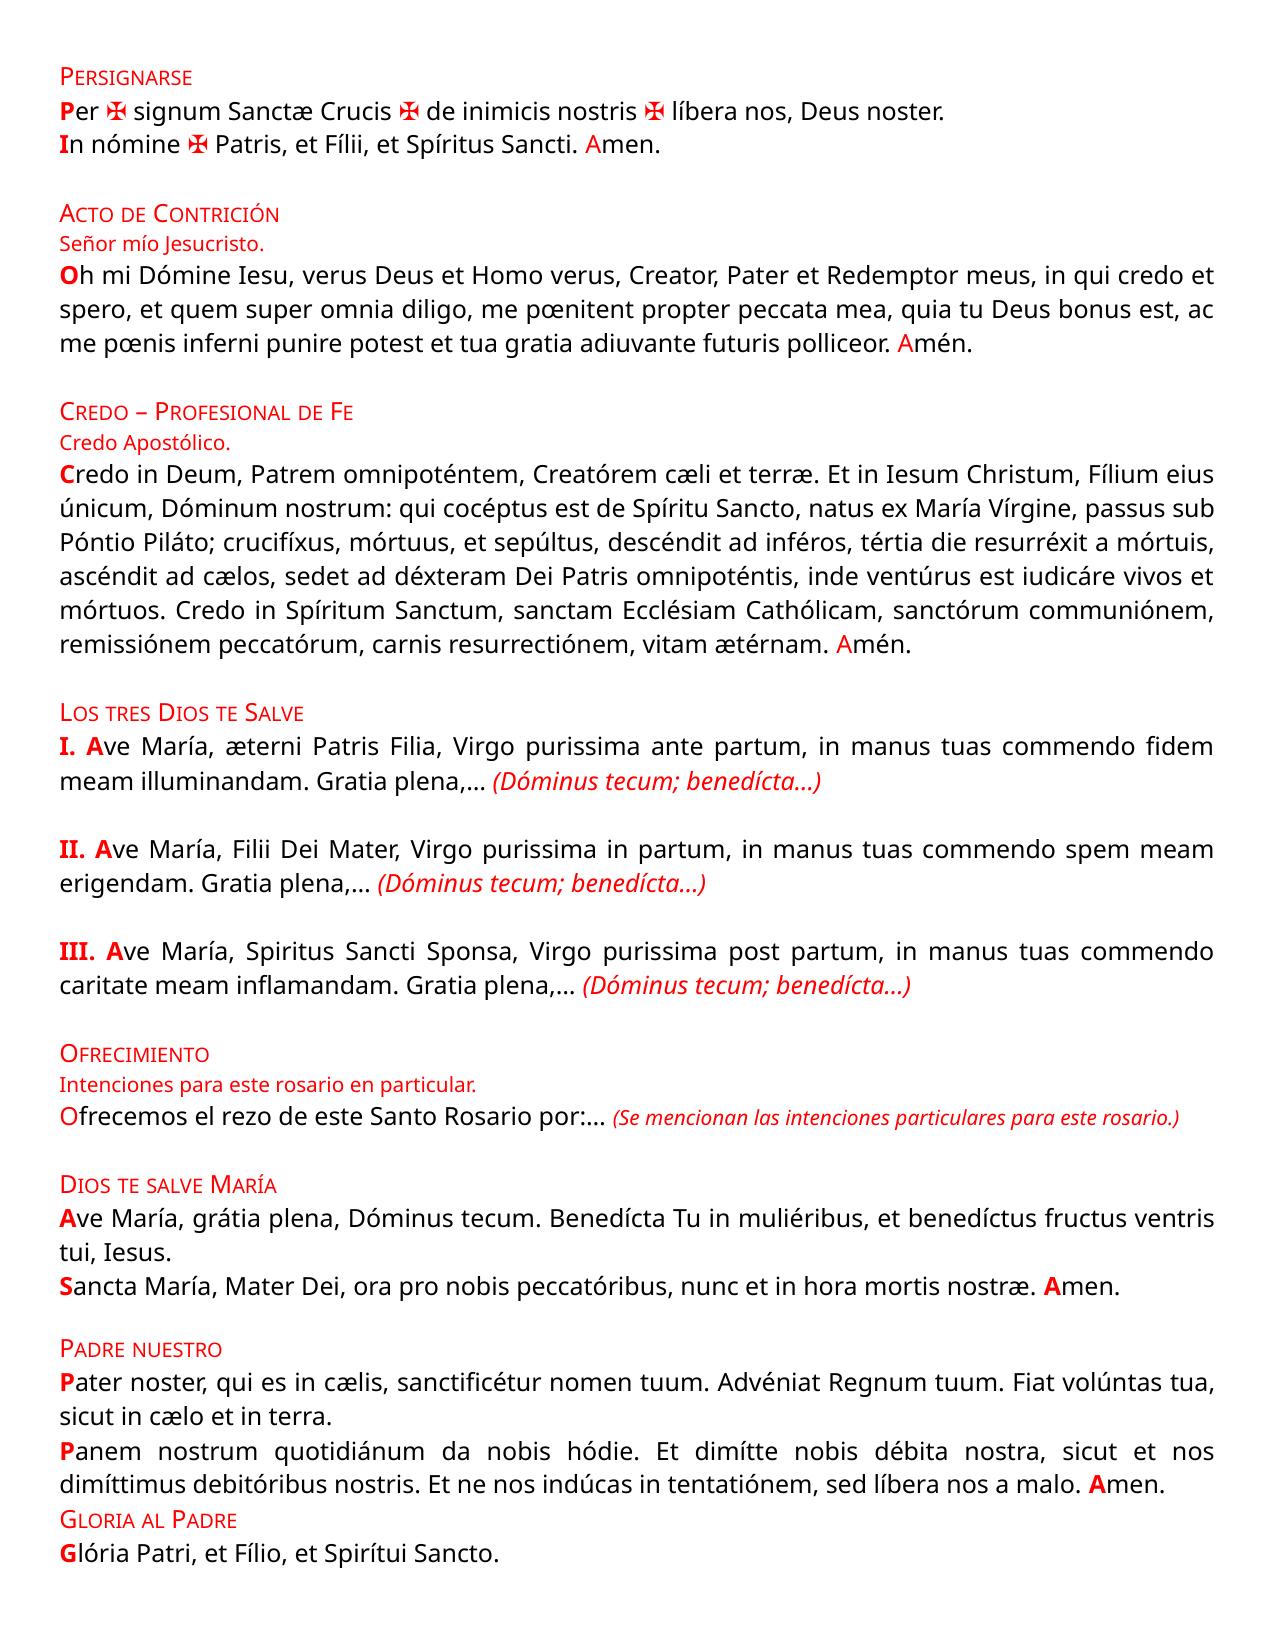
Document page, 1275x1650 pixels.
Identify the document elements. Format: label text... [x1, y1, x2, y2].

text Pater noster, qui es in cælis, sanctificétur nomen tuum. Advéniat Regnum tuum. Fiat volúntas tua, sicut in cælo et in terra. [59, 1365, 1216, 1433]
text Credo – Profesional de Fe [59, 394, 1216, 428]
text Glória Patri, et Fílio, et Spirítui Sancto. [59, 1535, 1216, 1569]
text III. Ave María, Spiritus Sancti Sponsa, Virgo purissima post partum, in manus tuas commendo caritate meam inflamandam. Gratia plena,… (Dóminus tecum; benedícta…) [59, 933, 1216, 1002]
text I. Ave María, æterni Patris Filia, Virgo purissima ante partum, in manus tuas commendo fidem meam illuminandam. Gratia plena,… (Dóminus tecum; benedícta…) [59, 729, 1216, 797]
text Ave María, grátia plena, Dóminus tecum. Benedícta Tu in muliéribus, et benedíctus fructus ventris tui, Iesus. [59, 1200, 1216, 1268]
text Credo Apostólico. [59, 428, 1216, 457]
text Credo in Deum, Patrem omnipoténtem, Creatórem cæli et terræ. Et in Iesum Christum, Fílium eius únicum, Dóminum nostrum: qui cocéptus est de Spíritu Sancto, natus ex María Vírgine, passus sub Póntio Piláto; crucifíxus, mórtuus, et sepúltus, descéndit ad inféros, tértia die resurréxit a mórtuis, ascéndit ad cælos, sedet ad déxteram Dei Patris omnipoténtis, inde ventúrus est iudicáre vivos et mórtuos. Credo in Spíritum Sanctum, sanctam Ecclésiam Cathólicam, sanctórum communiónem, remissiónem peccatórum, carnis resurrectiónem, vitam ætérnam. Amén. [59, 457, 1216, 661]
text Sancta María, Mater Dei, ora pro nobis peccatóribus, nunc et in hora mortis nostræ. Amen. [59, 1268, 1216, 1302]
text Ofrecimiento [59, 1036, 1216, 1070]
text Persignarse [59, 59, 1216, 93]
text Oh mi Dómine Iesu, verus Deus et Homo verus, Creator, Pater et Redemptor meus, in qui credo et spero, et quem super omnia diligo, me pœnitent propter peccata mea, quia tu Deus bonus est, ac me pœnis inferni punire potest et tua gratia adiuvante futuris polliceor. Amén. [59, 258, 1216, 360]
text Padre nuestro [59, 1331, 1216, 1365]
text Per ✠ signum Sanctæ Crucis ✠ de inimicis nostris ✠ líbera nos, Deus noster. [59, 93, 1216, 127]
text Ofrecemos el rezo de este Santo Rosario por:… (Se mencionan las intenciones particulares para este rosario.) [59, 1098, 1216, 1132]
text Intenciones para este rosario en particular. [59, 1070, 1216, 1098]
text Panem nostrum quotidiánum da nobis hódie. Et dimítte nobis débita nostra, sicut et nos dimíttimus debitóribus nostris. Et ne nos indúcas in tentatiónem, sed líbera nos a malo. Amen. [59, 1433, 1216, 1501]
text Gloria al Padre [59, 1501, 1216, 1535]
text II. Ave María, Filii Dei Mater, Virgo purissima in partum, in manus tuas commendo spem meam erigendam. Gratia plena,… (Dóminus tecum; benedícta…) [59, 831, 1216, 899]
text Dios te salve María [59, 1166, 1216, 1200]
text In nómine ✠ Patris, et Fílii, et Spíritus Sancti. Amen. [59, 127, 1216, 161]
text Señor mío Jesucristo. [59, 229, 1216, 258]
text Acto de Contrición [59, 195, 1216, 229]
text Los tres Dios te Salve [59, 695, 1216, 729]
